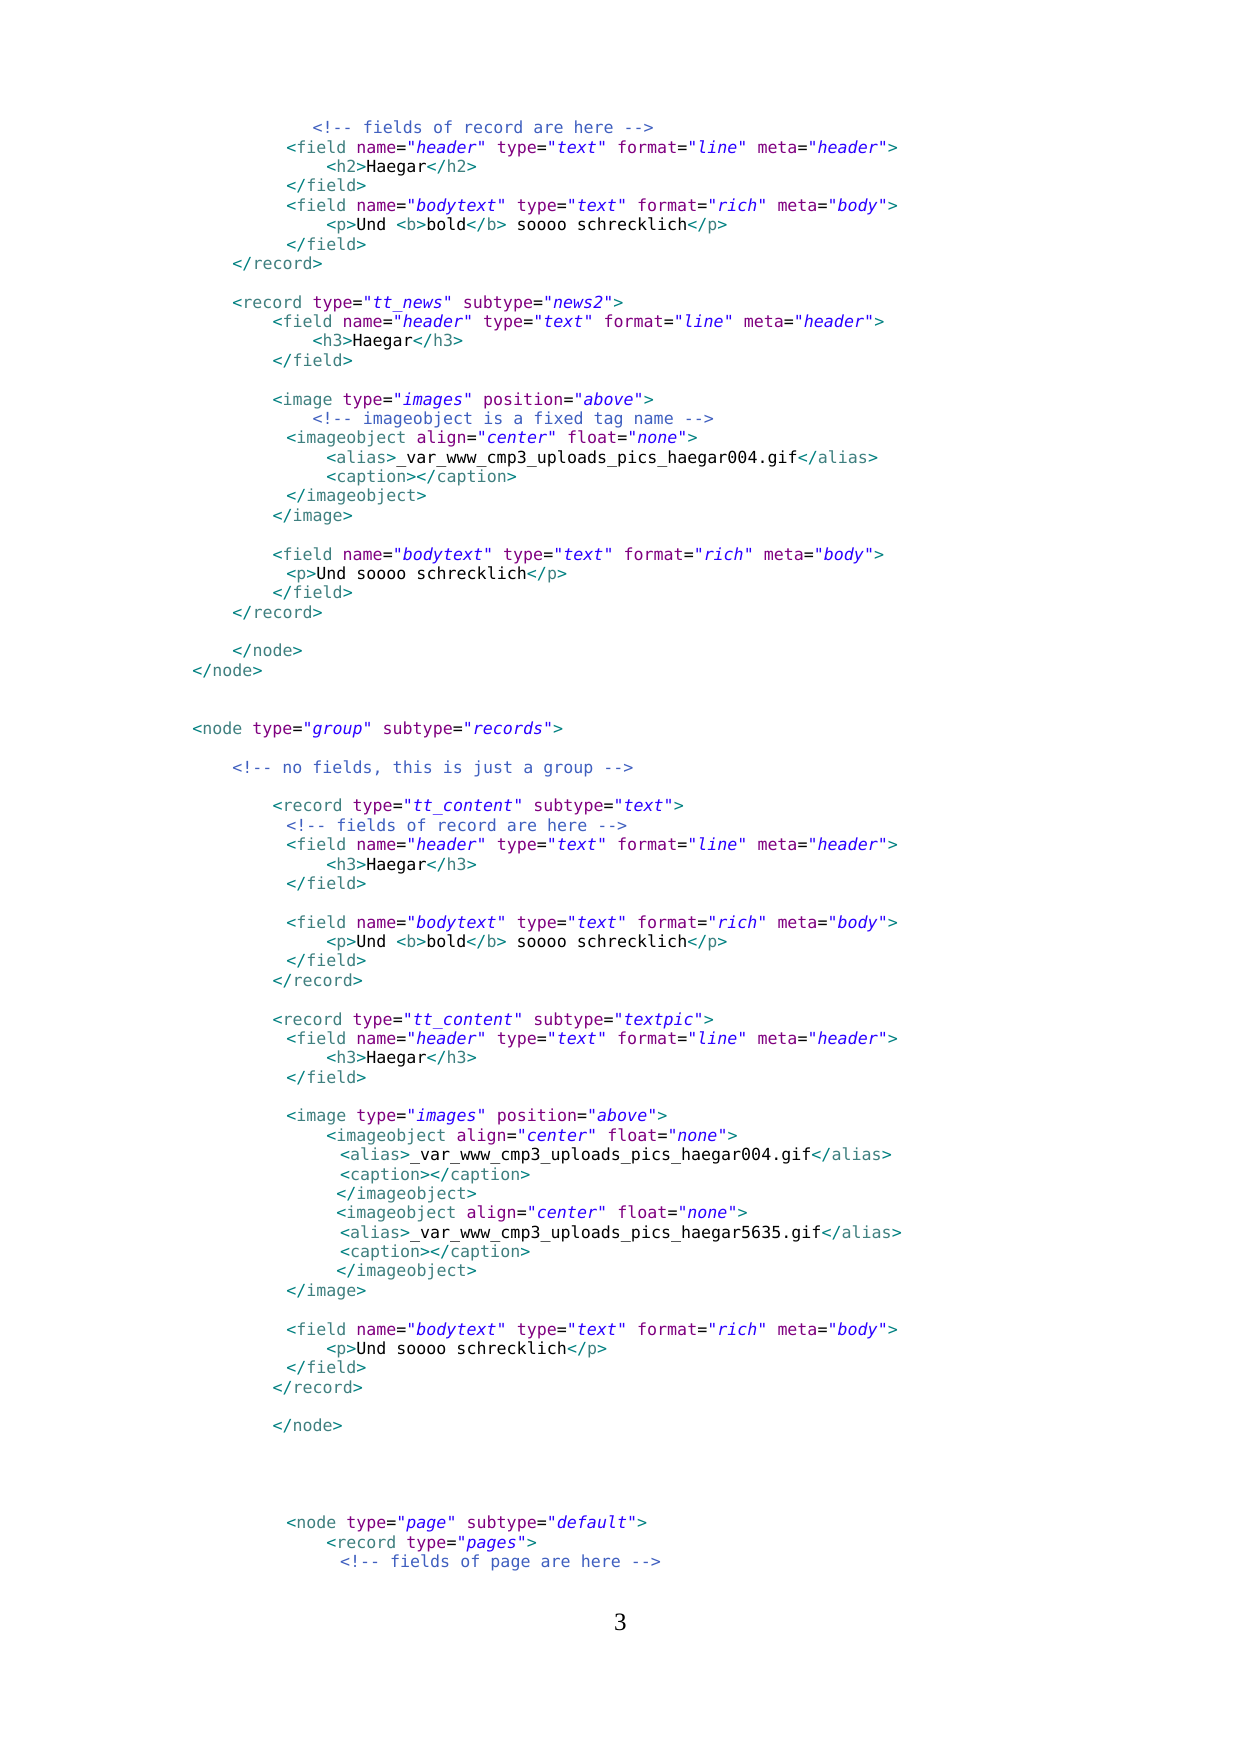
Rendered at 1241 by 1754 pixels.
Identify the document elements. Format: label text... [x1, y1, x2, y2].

text </imageobject> [118, 486, 1122, 506]
text <field name="header" type="text" format="line" meta="header"> [118, 1029, 1122, 1048]
text <h3>Haegar</h3> [118, 1048, 1122, 1067]
text <!-- no fields, this is just a group --> [118, 757, 1122, 777]
text </field> [118, 583, 1122, 602]
text <field name="header" type="text" format="line" meta="header"> [118, 137, 1122, 157]
text <alias>_var_www_cmp3_uploads_pics_haegar5635.gif</alias> [118, 1222, 1122, 1242]
text </field> [118, 1358, 1122, 1377]
text <alias>_var_www_cmp3_uploads_pics_haegar004.gif</alias> [118, 1145, 1122, 1164]
text </field> [118, 351, 1122, 370]
text <image type="images" position="above"> [118, 389, 1122, 409]
text </record> [118, 602, 1122, 622]
text </node> [118, 661, 1122, 680]
text <caption></caption> [118, 1242, 1122, 1261]
text </field> [118, 951, 1122, 971]
text <caption></caption> [118, 467, 1122, 486]
text </field> [118, 1067, 1122, 1087]
text <record type="tt_content" subtype="textpic"> [118, 1009, 1122, 1029]
text <field name="bodytext" type="text" format="rich" meta="body"> [118, 544, 1122, 564]
text <imageobject align="center" float="none"> [118, 428, 1122, 447]
text </node> [118, 1416, 1122, 1436]
text <field name="header" type="text" format="line" meta="header"> [118, 312, 1122, 331]
text <p>Und <b>bold</b> soooo schrecklich</p> [118, 932, 1122, 951]
text </imageobject> [118, 1261, 1122, 1281]
text </field> [118, 234, 1122, 254]
text <field name="header" type="text" format="line" meta="header"> [118, 835, 1122, 854]
text <record type="tt_news" subtype="news2"> [118, 292, 1122, 312]
text <!-- imageobject is a fixed tag name --> [118, 409, 1122, 428]
text <record type="pages"> [118, 1532, 1122, 1552]
text <h3>Haegar</h3> [118, 854, 1122, 874]
text <h3>Haegar</h3> [118, 331, 1122, 351]
text <p>Und soooo schrecklich</p> [118, 1339, 1122, 1358]
text <caption></caption> [118, 1164, 1122, 1184]
text <p>Und soooo schrecklich</p> [118, 564, 1122, 583]
text <h2>Haegar</h2> [118, 157, 1122, 176]
text <alias>_var_www_cmp3_uploads_pics_haegar004.gif</alias> [118, 447, 1122, 467]
text <imageobject align="center" float="none"> [118, 1126, 1122, 1145]
text <field name="bodytext" type="text" format="rich" meta="body"> [118, 1319, 1122, 1339]
text <record type="tt_content" subtype="text"> [118, 796, 1122, 816]
text </record> [118, 1377, 1122, 1397]
text <field name="bodytext" type="text" format="rich" meta="body"> [118, 196, 1122, 215]
text <field name="bodytext" type="text" format="rich" meta="body"> [118, 912, 1122, 932]
text </field> [118, 176, 1122, 196]
text </imageobject> [118, 1184, 1122, 1203]
text <node type="group" subtype="records"> [118, 719, 1122, 738]
text </image> [118, 1281, 1122, 1300]
text </field> [118, 874, 1122, 893]
text </image> [118, 506, 1122, 525]
text <p>Und <b>bold</b> soooo schrecklich</p> [118, 215, 1122, 234]
text <!-- fields of record are here --> [118, 816, 1122, 835]
text <!-- fields of record are here --> [118, 118, 1122, 137]
text </record> [118, 254, 1122, 273]
text <image type="images" position="above"> [118, 1106, 1122, 1126]
text <imageobject align="center" float="none"> [118, 1203, 1122, 1222]
text </record> [118, 971, 1122, 990]
text <!-- fields of page are here --> [118, 1552, 1122, 1571]
text <node type="page" subtype="default"> [118, 1513, 1122, 1532]
text </node> [118, 641, 1122, 661]
